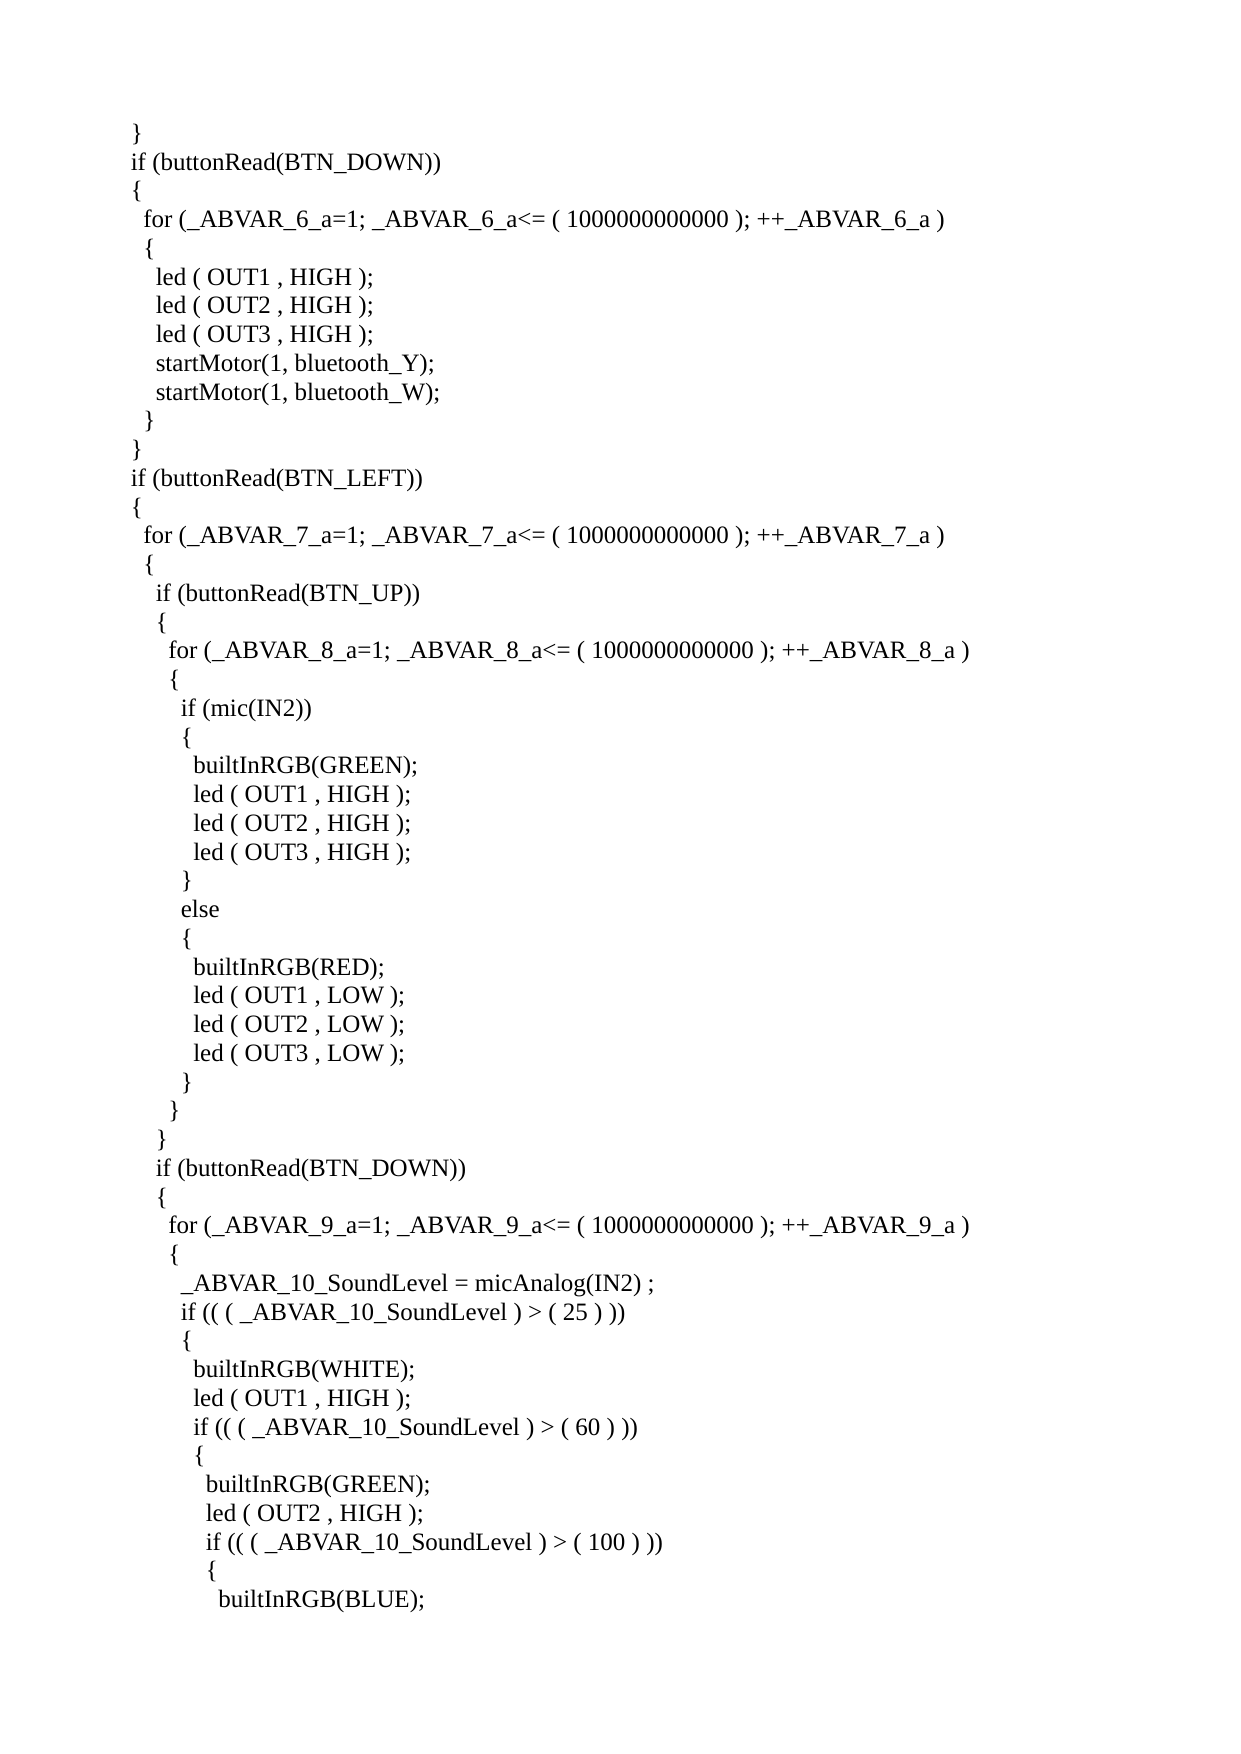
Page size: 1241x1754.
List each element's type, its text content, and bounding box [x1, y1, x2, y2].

text { [118, 176, 1122, 204]
text for (_ABVAR_8_a=1; _ABVAR_8_a<= ( 1000000000000 ); ++_ABVAR_8_a ) [118, 636, 1122, 664]
text { [118, 923, 1122, 952]
text { [118, 492, 1122, 521]
text startMotor(1, bluetooth_Y); [118, 348, 1122, 377]
text else [118, 894, 1122, 923]
text } [118, 1096, 1122, 1124]
text if (buttonRead(BTN_DOWN)) [118, 147, 1122, 176]
text { [118, 607, 1122, 636]
text if (( ( _ABVAR_10_SoundLevel ) > ( 60 ) )) [118, 1412, 1122, 1441]
text { [118, 722, 1122, 751]
text { [118, 1239, 1122, 1268]
text } [118, 118, 1122, 147]
text } [118, 1067, 1122, 1096]
text for (_ABVAR_9_a=1; _ABVAR_9_a<= ( 1000000000000 ); ++_ABVAR_9_a ) [118, 1211, 1122, 1239]
text builtInRGB(BLUE); [118, 1584, 1122, 1613]
text { [118, 1556, 1122, 1584]
text if (mic(IN2)) [118, 693, 1122, 722]
text led ( OUT1 , HIGH ); [118, 262, 1122, 291]
text led ( OUT3 , LOW ); [118, 1038, 1122, 1067]
text if (( ( _ABVAR_10_SoundLevel ) > ( 25 ) )) [118, 1297, 1122, 1326]
text led ( OUT1 , HIGH ); [118, 1383, 1122, 1412]
text } [118, 1124, 1122, 1153]
text led ( OUT1 , HIGH ); [118, 779, 1122, 808]
text builtInRGB(GREEN); [118, 1469, 1122, 1498]
text builtInRGB(WHITE); [118, 1354, 1122, 1383]
text if (buttonRead(BTN_LEFT)) [118, 463, 1122, 492]
text led ( OUT3 , HIGH ); [118, 837, 1122, 866]
text if (( ( _ABVAR_10_SoundLevel ) > ( 100 ) )) [118, 1527, 1122, 1556]
text { [118, 233, 1122, 262]
text led ( OUT3 , HIGH ); [118, 319, 1122, 348]
text for (_ABVAR_7_a=1; _ABVAR_7_a<= ( 1000000000000 ); ++_ABVAR_7_a ) [118, 521, 1122, 549]
text { [118, 1326, 1122, 1354]
text builtInRGB(RED); [118, 952, 1122, 981]
text { [118, 1441, 1122, 1469]
text led ( OUT2 , HIGH ); [118, 1498, 1122, 1527]
text if (buttonRead(BTN_UP)) [118, 578, 1122, 607]
text { [118, 549, 1122, 578]
text } [118, 434, 1122, 463]
text led ( OUT1 , LOW ); [118, 981, 1122, 1009]
text led ( OUT2 , LOW ); [118, 1009, 1122, 1038]
text } [118, 406, 1122, 434]
text startMotor(1, bluetooth_W); [118, 377, 1122, 406]
text { [118, 664, 1122, 693]
text { [118, 1182, 1122, 1211]
text _ABVAR_10_SoundLevel = micAnalog(IN2) ; [118, 1268, 1122, 1297]
text led ( OUT2 , HIGH ); [118, 291, 1122, 319]
text } [118, 866, 1122, 894]
text builtInRGB(GREEN); [118, 751, 1122, 779]
text led ( OUT2 , HIGH ); [118, 808, 1122, 837]
text if (buttonRead(BTN_DOWN)) [118, 1153, 1122, 1182]
text for (_ABVAR_6_a=1; _ABVAR_6_a<= ( 1000000000000 ); ++_ABVAR_6_a ) [118, 204, 1122, 233]
